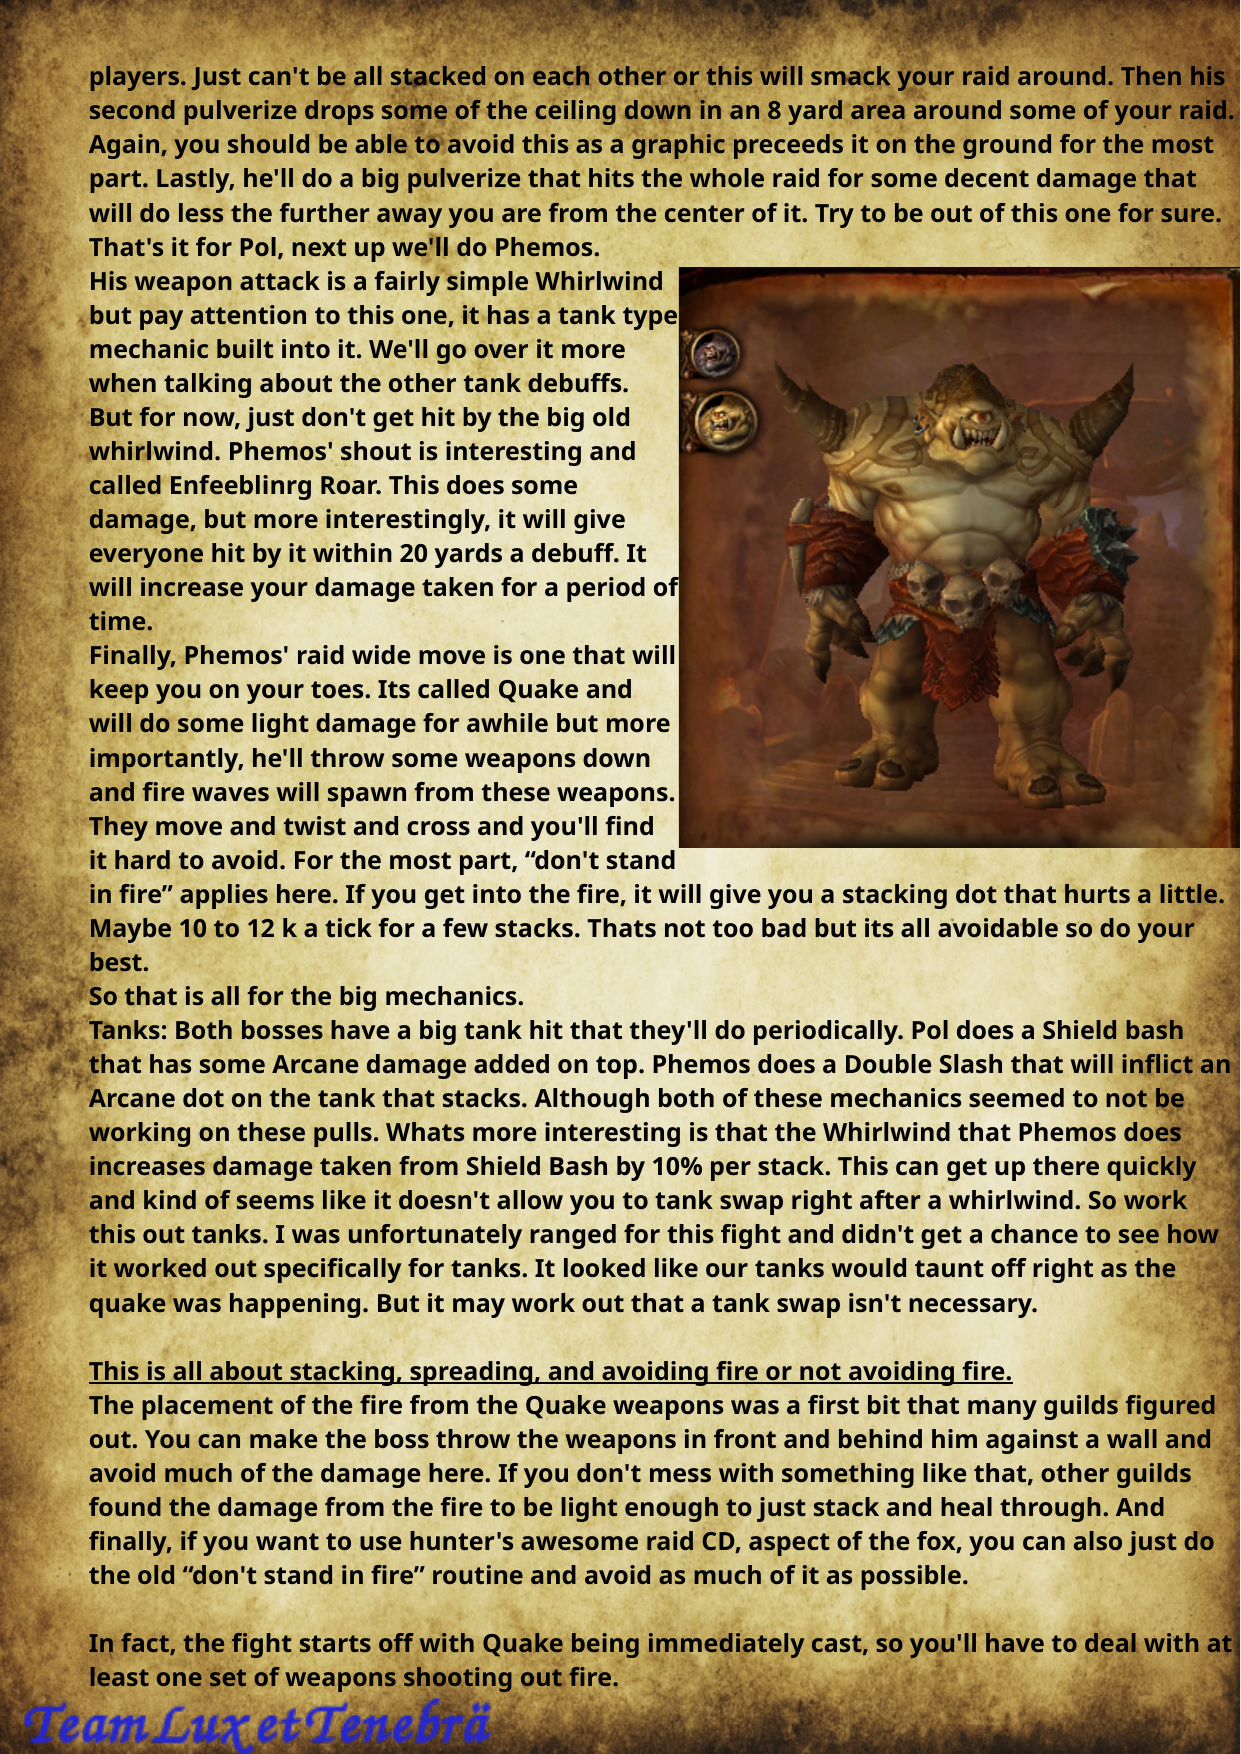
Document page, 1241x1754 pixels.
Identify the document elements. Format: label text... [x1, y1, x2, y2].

text The placement of the fire from the Quake weapons was a first bit that many guilds figured out. You can make the boss throw the weapons in front and behind him against a wall and avoid much of the damage here. If you don't mess with something like that, other guilds found the damage from the fire to be light enough to just stack and heal through. And finally, if you want to use hunter's awesome raid CD, aspect of the fox, you can also just do the old “don't stand in fire” routine and avoid as much of it as possible. [88, 1387, 1240, 1592]
text His weapon attack is a fairly simple Whirlwind but pay attention to this one, it has a tank type mechanic built into it. We'll go over it more when talking about the other tank debuffs. But for now, just don't get hit by the big old whirlwind. Phemos' shout is interesting and called Enfeeblinrg Roar. This does some damage, but more interestingly, it will give everyone hit by it within 20 yards a debuff. It will increase your damage taken for a period of time. [88, 263, 1240, 638]
text Tanks: Both bosses have a big tank hit that they'll do periodically. Pol does a Shield bash that has some Arcane damage added on top. Phemos does a Double Slash that will inflict an Arcane dot on the tank that stacks. Although both of these mechanics seemed to not be working on these pulls. Whats more interesting is that the Whirlwind that Phemos does increases damage taken from Shield Bash by 10% per stack. This can get up there quickly and kind of seems like it doesn't allow you to tank swap right after a whirlwind. So work this out tanks. I was unfortunately ranged for this fight and didn't get a chance to see how it worked out specifically for tanks. It looked like our tanks would taunt off right as the quake was happening. But it may work out that a tank swap isn't necessary. [88, 1013, 1240, 1319]
text This is all about stacking, spreading, and avoiding fire or not avoiding fire. [88, 1353, 1240, 1387]
picture [0, 0, 1241, 1754]
text That's it for Pol, next up we'll do Phemos. [88, 229, 1240, 263]
text players. Just can't be all stacked on each other or this will smack your raid around. Then his second pulverize drops some of the ceiling down in an 8 yard area around some of your raid. Again, you should be able to avoid this as a graphic preceeds it on the ground for the most part. Lastly, he'll do a big pulverize that hits the whole raid for some decent damage that will do less the further away you are from the center of it. Try to be out of this one for sure. [88, 59, 1240, 229]
text So that is all for the big mechanics. [88, 979, 1240, 1013]
text In fact, the fight starts off with Quake being immediately cast, so you'll have to deal with at least one set of weapons shooting out fire. [88, 1626, 1240, 1694]
text Finally, Phemos' raid wide move is one that will keep you on your toes. Its called Quake and will do some light damage for awhile but more importantly, he'll throw some weapons down and fire waves will spawn from these weapons. They move and twist and cross and you'll find it hard to avoid. For the most part, “don't stand in fire” applies here. If you get into the fire, it will give you a stacking dot that hurts a little. Maybe 10 to 12 k a tick for a few stacks. Thats not too bad but its all avoidable so do your best. [88, 638, 1240, 979]
